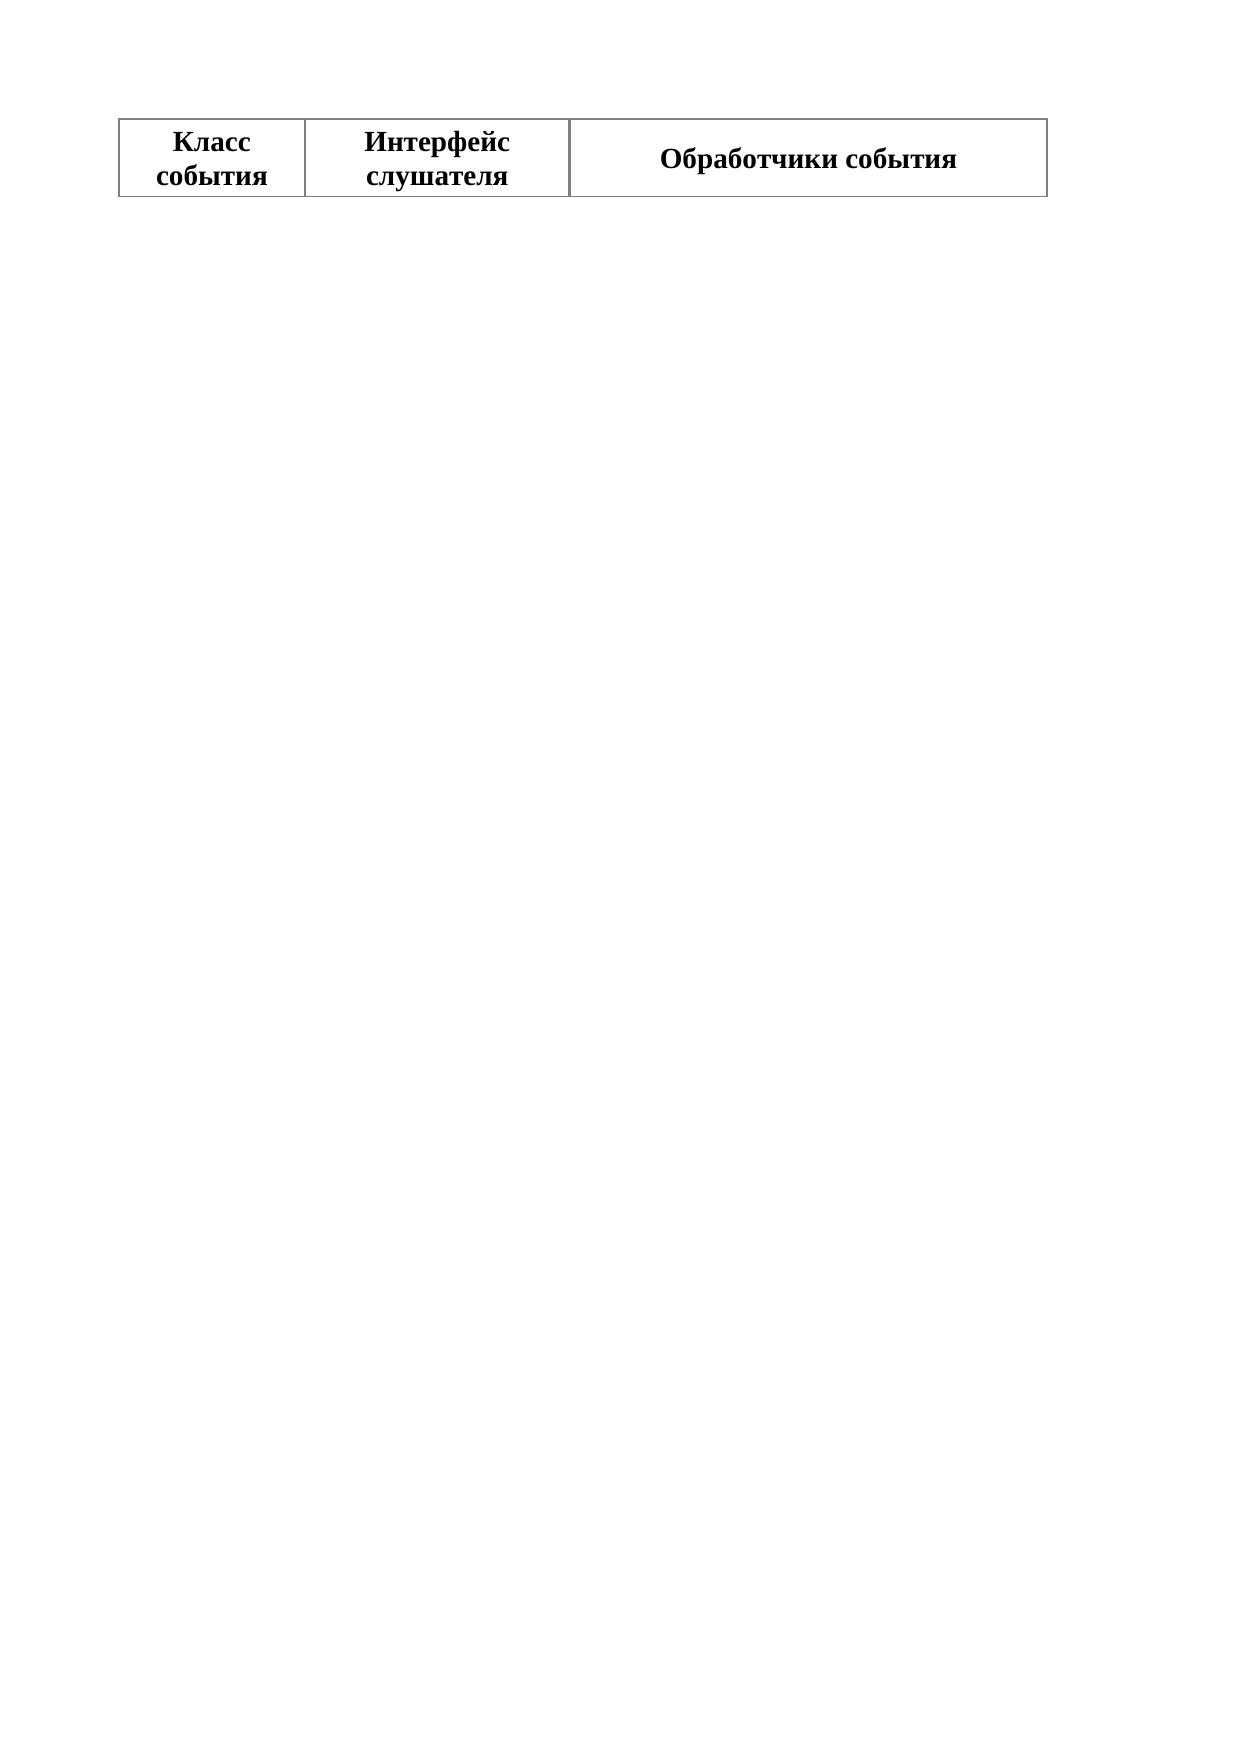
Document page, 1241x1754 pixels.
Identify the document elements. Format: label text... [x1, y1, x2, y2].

table_header Класс события [120, 120, 304, 196]
table_header Обработчики события [571, 120, 1046, 196]
table_header Интерфейс слушателя [306, 120, 568, 196]
